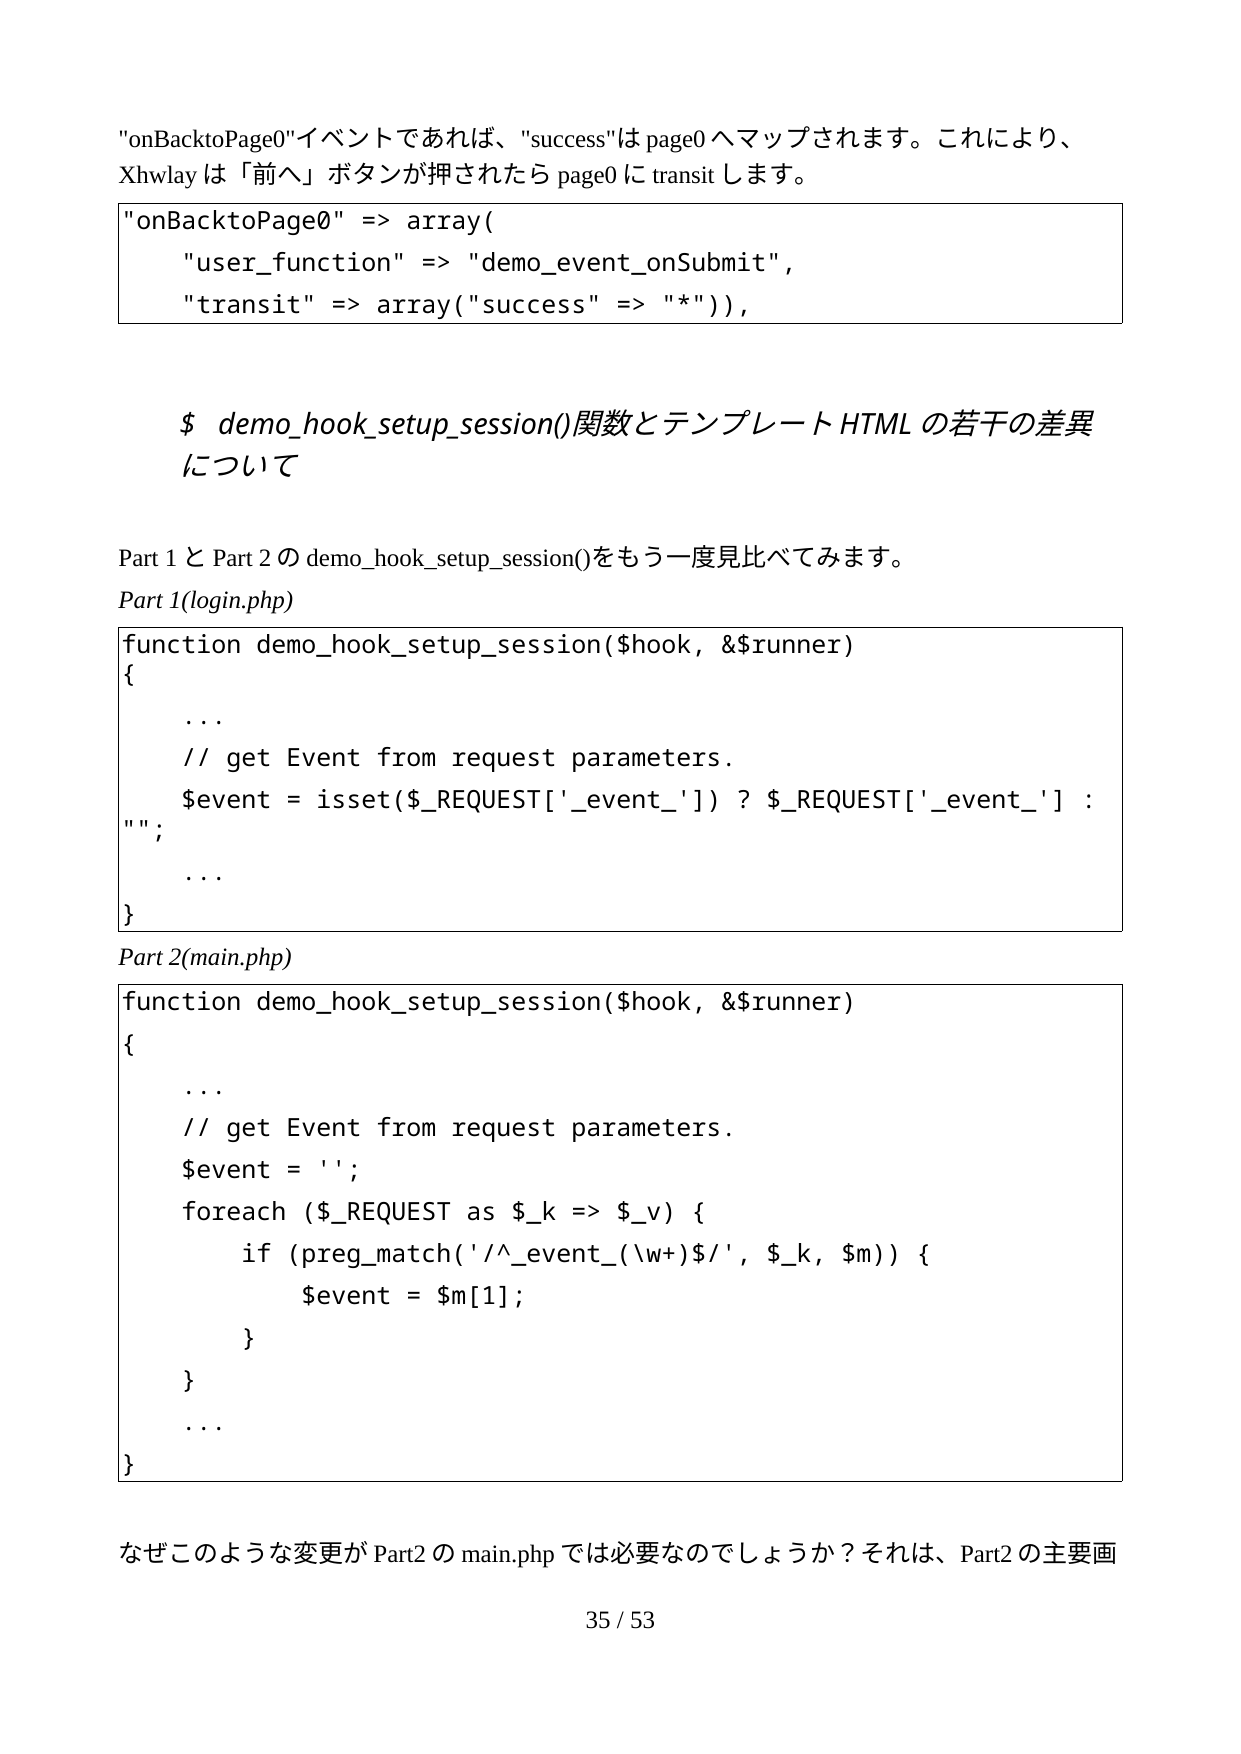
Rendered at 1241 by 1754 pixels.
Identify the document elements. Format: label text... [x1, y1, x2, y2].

text $event = $m[1]; [119, 1278, 1122, 1310]
text "transit" => array("success" => "*")), [119, 287, 1122, 323]
text Part 1(login.php) [118, 586, 1122, 614]
text // get Event from request parameters. [119, 1110, 1122, 1142]
text } [119, 1362, 1122, 1394]
text } [119, 1319, 1122, 1352]
subtitle demo_hook_setup_session()関数とテンプレートHTMLの若干の差異について [142, 400, 1122, 485]
text $event = ''; [119, 1152, 1122, 1184]
text } [119, 896, 1122, 931]
text ... [119, 698, 1122, 731]
text ... [119, 1068, 1122, 1100]
text { [119, 1026, 1122, 1058]
text foreach ($_REQUEST as $_k => $_v) { [119, 1194, 1122, 1226]
text // get Event from request parameters. [119, 740, 1122, 773]
text ... [119, 853, 1122, 886]
text if (preg_match('/^_event_(\w+)$/', $_k, $m)) { [119, 1236, 1122, 1268]
text $event = isset($_REQUEST['_event_']) ? $_REQUEST['_event_'] : ""; [119, 782, 1122, 844]
text なぜこのような変更がPart2のmain.phpでは必要なのでしょうか？それは、Part2の主要画 [118, 1534, 1122, 1570]
text "onBacktoPage0" => array( [119, 204, 1122, 236]
text ... [119, 1403, 1122, 1436]
text "user_function" => "demo_event_onSubmit", [119, 245, 1122, 278]
text "onBacktoPage0"イベントであれば、"success"はpage0へマップされます。これにより、Xhwlayは「前へ」ボタンが押されたらpage0にtransitします。 [118, 118, 1122, 191]
text Part 2(main.php) [118, 943, 1122, 971]
text function demo_hook_setup_session($hook, &$runner) { [119, 628, 1122, 689]
text function demo_hook_setup_session($hook, &$runner) [119, 985, 1122, 1016]
text } [119, 1446, 1122, 1481]
text Part 1とPart 2のdemo_hook_setup_session()をもう一度見比べてみます。 [118, 538, 1122, 574]
